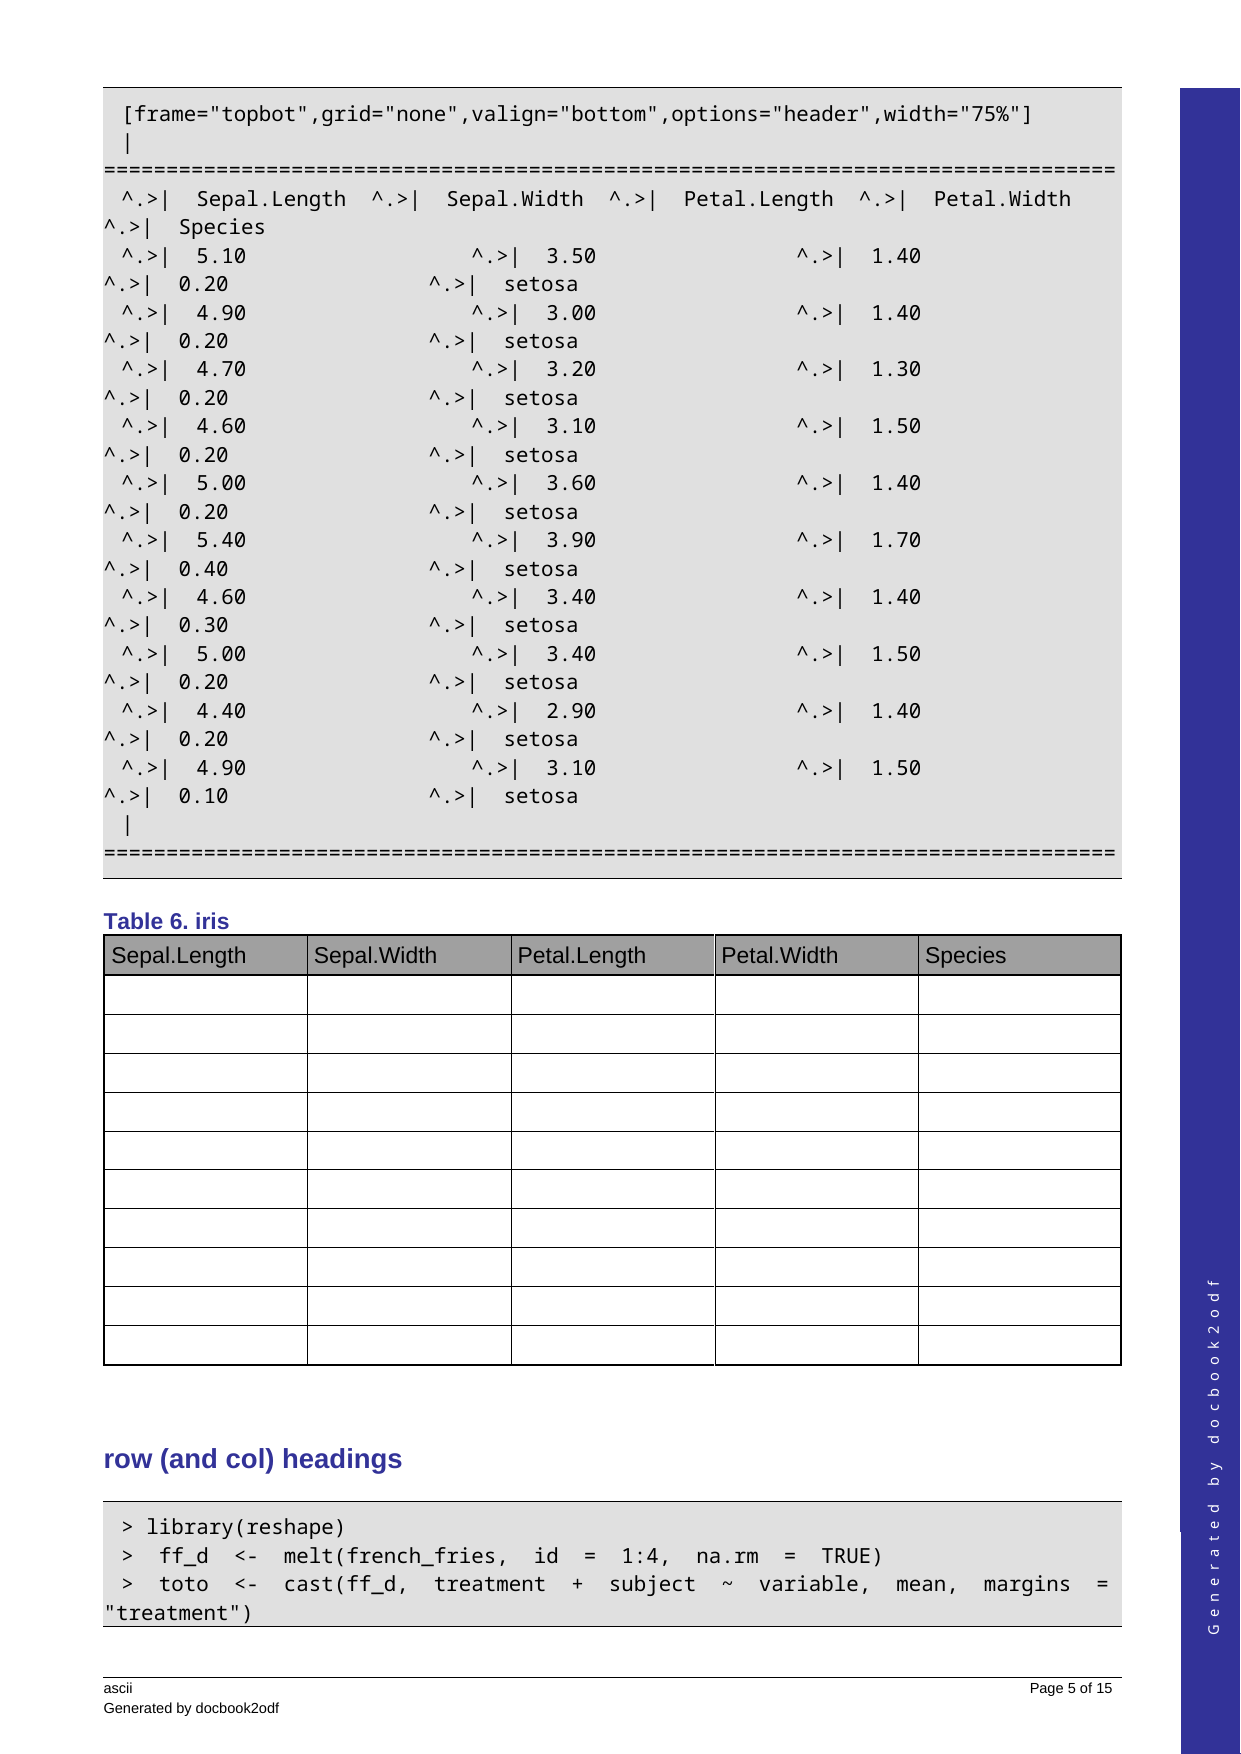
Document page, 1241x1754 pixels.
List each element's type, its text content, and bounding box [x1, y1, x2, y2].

text ^.>| Sepal.Length ^.>| Sepal.Width ^.>| Petal.Length ^.>| Petal.Width ^.>| Species [103, 184, 1122, 241]
text [frame="topbot",grid="none",valign="bottom",options="header",width="75%"] [103, 88, 1122, 127]
table_cell 3.10 [308, 1093, 511, 1131]
table_header Petal.Width [716, 936, 918, 974]
subtitle Table 6. iris [103, 908, 1122, 934]
table_cell setosa [919, 1015, 1120, 1053]
table_cell setosa [919, 1054, 1120, 1092]
table_cell 1.40 [512, 1209, 714, 1247]
table_cell 0.20 [716, 1054, 918, 1092]
subtitle row (and col) headings [103, 1442, 1122, 1474]
table_cell 0.20 [716, 1132, 918, 1169]
table_cell setosa [919, 1209, 1120, 1247]
table_cell 3.60 [308, 1132, 511, 1169]
table_cell 1.40 [512, 976, 714, 1014]
text ^.>| 4.60 ^.>| 3.40 ^.>| 1.40 ^.>| 0.30 ^.>| setosa [103, 582, 1122, 639]
table_cell 0.20 [716, 1287, 918, 1325]
table_cell 2.90 [308, 1287, 511, 1325]
table_cell setosa [919, 1248, 1120, 1286]
table_cell 0.20 [716, 976, 918, 1014]
text ^.>| 5.00 ^.>| 3.60 ^.>| 1.40 ^.>| 0.20 ^.>| setosa [103, 468, 1122, 525]
text |================================================================================= [103, 798, 1122, 878]
table_cell setosa [919, 1326, 1120, 1364]
table_cell setosa [919, 1093, 1120, 1131]
text > toto <- cast(ff_d, treatment + subject ~ variable, mean, margins = "treatment") [103, 1569, 1122, 1626]
table_cell 1.50 [512, 1248, 714, 1286]
table_header Petal.Length [512, 936, 714, 974]
table_cell 4.60 [105, 1209, 307, 1247]
table_cell 3.40 [308, 1248, 511, 1286]
table_cell 3.50 [308, 976, 511, 1014]
table_cell 3.20 [308, 1054, 511, 1092]
table_cell 1.70 [512, 1170, 714, 1208]
text ^.>| 5.10 ^.>| 3.50 ^.>| 1.40 ^.>| 0.20 ^.>| setosa [103, 241, 1122, 298]
table_cell 1.30 [512, 1054, 714, 1092]
table_header Sepal.Width [308, 936, 511, 974]
table_cell 1.40 [512, 1287, 714, 1325]
table_cell 3.90 [308, 1170, 511, 1208]
text ^.>| 5.00 ^.>| 3.40 ^.>| 1.50 ^.>| 0.20 ^.>| setosa [103, 639, 1122, 696]
table_cell 3.00 [308, 1015, 511, 1053]
table_cell 4.90 [105, 1326, 307, 1364]
table_cell 1.40 [512, 1132, 714, 1169]
table_cell 1.50 [512, 1326, 714, 1364]
table_cell 4.90 [105, 1015, 307, 1053]
table_cell setosa [919, 1132, 1120, 1169]
table_cell 5.40 [105, 1170, 307, 1208]
table_cell 3.40 [308, 1209, 511, 1247]
table_cell 1.50 [512, 1093, 714, 1131]
table_cell 1.40 [512, 1015, 714, 1053]
table_cell 0.40 [716, 1170, 918, 1208]
text ^.>| 4.40 ^.>| 2.90 ^.>| 1.40 ^.>| 0.20 ^.>| setosa [103, 696, 1122, 753]
text > library(reshape) [103, 1502, 1122, 1541]
table_cell 5.00 [105, 1248, 307, 1286]
table_cell setosa [919, 1170, 1120, 1208]
text > ff_d <- melt(french_fries, id = 1:4, na.rm = TRUE) [103, 1541, 1122, 1569]
table_cell 5.10 [105, 976, 307, 1014]
text ^.>| 4.60 ^.>| 3.10 ^.>| 1.50 ^.>| 0.20 ^.>| setosa [103, 411, 1122, 468]
text ^.>| 5.40 ^.>| 3.90 ^.>| 1.70 ^.>| 0.40 ^.>| setosa [103, 525, 1122, 582]
table_cell 0.20 [716, 1015, 918, 1053]
table_cell 0.30 [716, 1209, 918, 1247]
table_cell 4.60 [105, 1093, 307, 1131]
table_cell setosa [919, 976, 1120, 1014]
table_cell 0.20 [716, 1248, 918, 1286]
table_cell 5.00 [105, 1132, 307, 1169]
table_cell 4.40 [105, 1287, 307, 1325]
table_header Species [919, 936, 1120, 974]
table_cell 4.70 [105, 1054, 307, 1092]
table_cell setosa [919, 1287, 1120, 1325]
table_cell 3.10 [308, 1326, 511, 1364]
text ^.>| 4.90 ^.>| 3.00 ^.>| 1.40 ^.>| 0.20 ^.>| setosa [103, 298, 1122, 354]
table_cell 0.10 [716, 1326, 918, 1364]
text ^.>| 4.90 ^.>| 3.10 ^.>| 1.50 ^.>| 0.10 ^.>| setosa [103, 753, 1122, 798]
table_cell 0.20 [716, 1093, 918, 1131]
text |================================================================================= [103, 127, 1122, 184]
table_header Sepal.Length [105, 936, 307, 974]
text ^.>| 4.70 ^.>| 3.20 ^.>| 1.30 ^.>| 0.20 ^.>| setosa [103, 354, 1122, 411]
